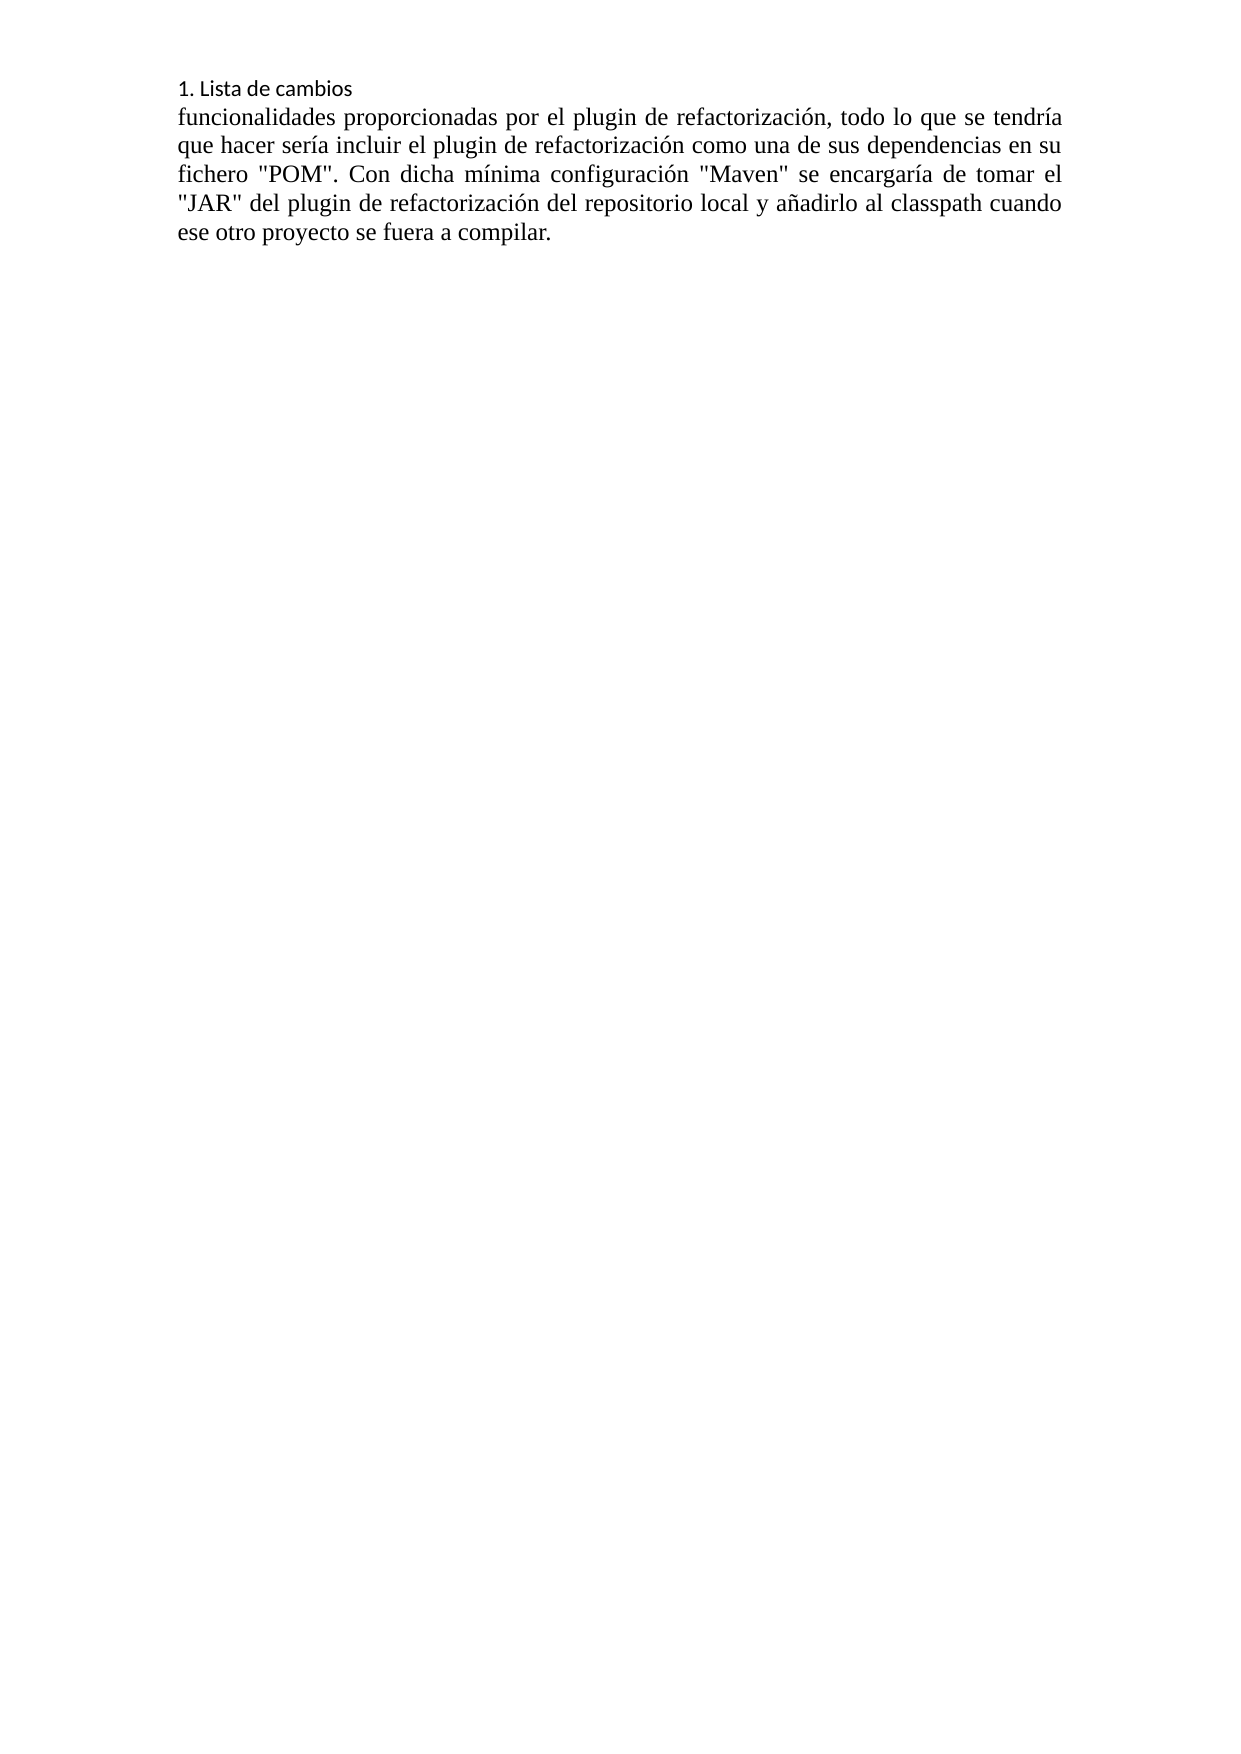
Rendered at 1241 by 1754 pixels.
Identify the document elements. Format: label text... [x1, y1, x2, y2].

text funcionalidades proporcionadas por el plugin de refactorización, todo lo que se tendría que hacer sería incluir el plugin de refactorización como una de sus dependencias en su fichero "POM". Con dicha mínima configuración "Maven" se encargaría de tomar el "JAR" del plugin de refactorización del repositorio local y añadirlo al classpath cuando ese otro proyecto se fuera a compilar. [177, 102, 1063, 246]
